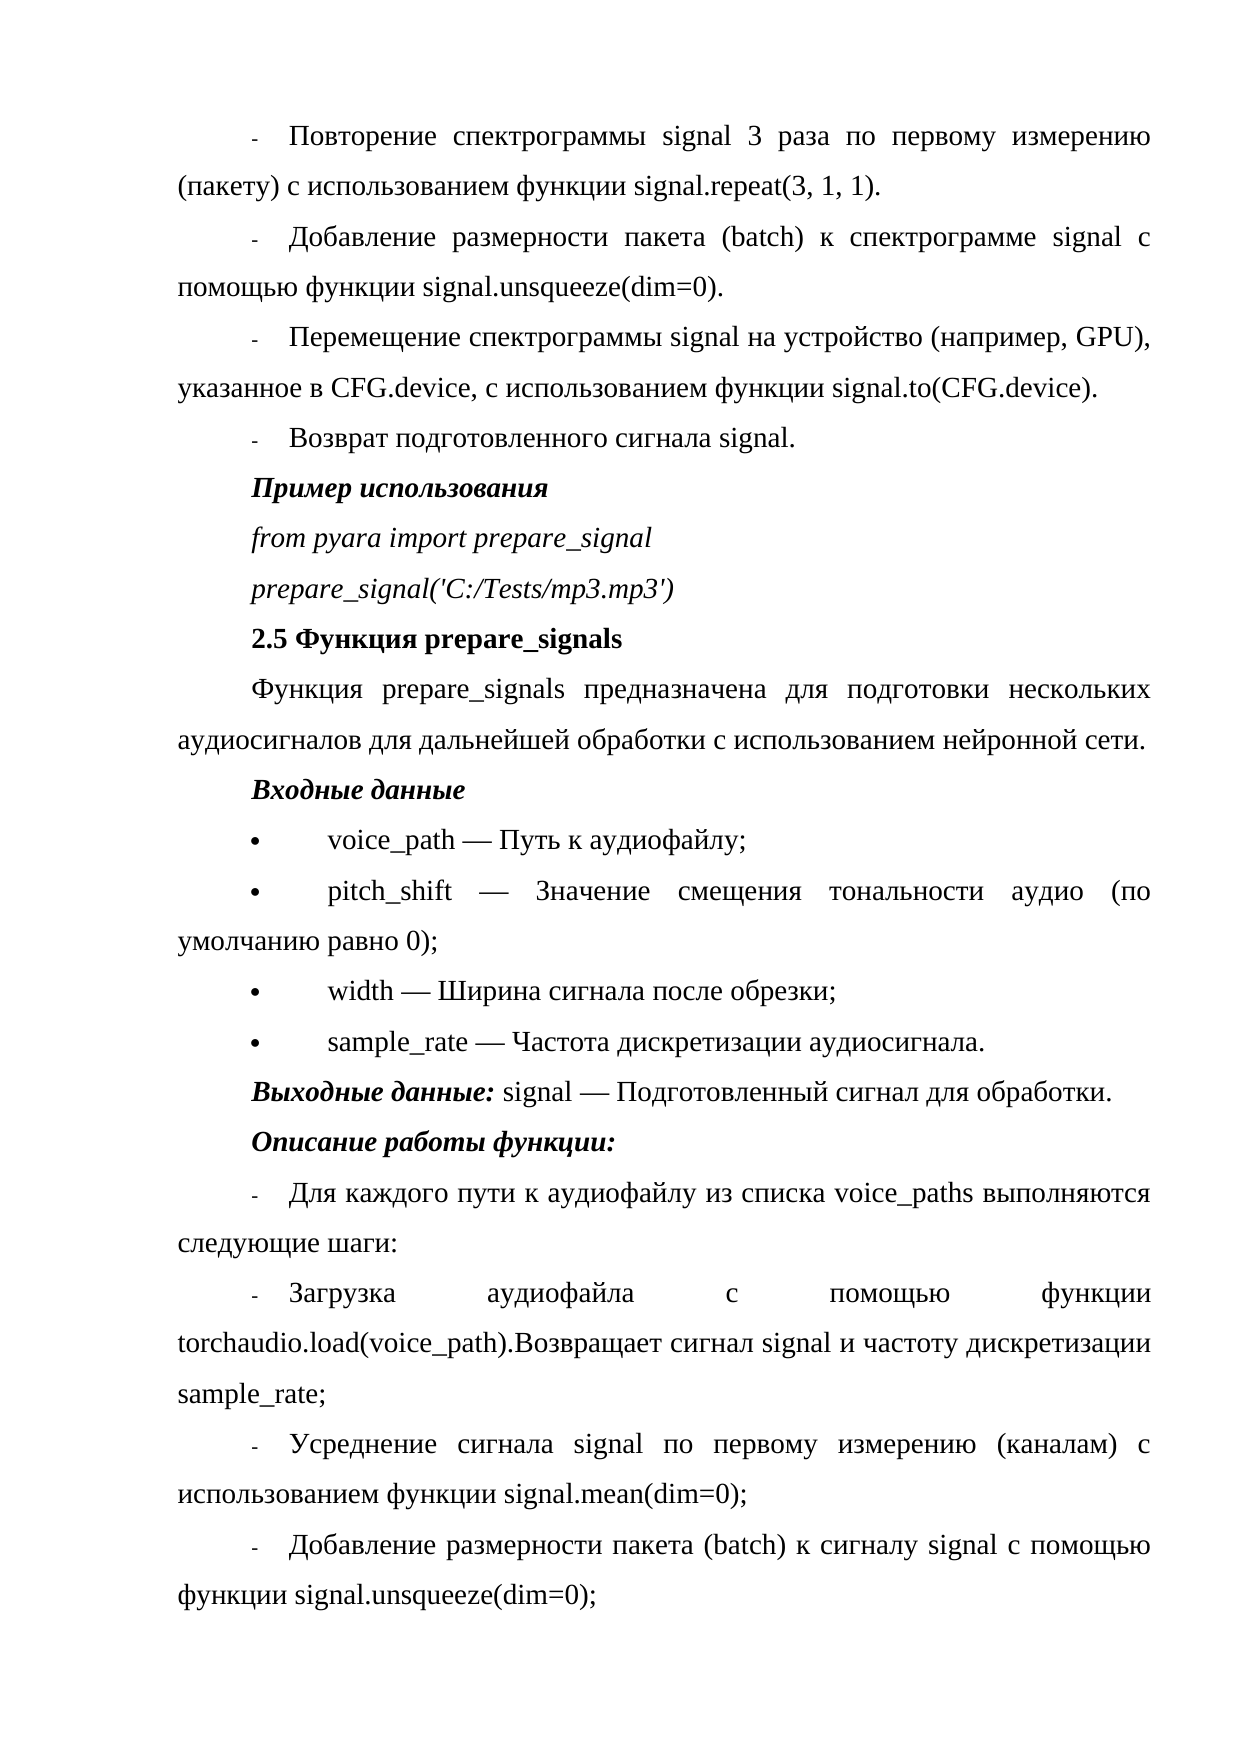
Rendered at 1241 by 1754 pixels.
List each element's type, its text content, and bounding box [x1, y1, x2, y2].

list sample_rate — Частота дискретизации аудиосигнала. [177, 1024, 1152, 1057]
text Функция prepare_signals предназначена для подготовки нескольких аудиосигналов для дальнейшей обработки с использованием нейронной сети. [177, 672, 1152, 755]
text Выходные данные: signal — Подготовленный сигнал для обработки. [177, 1074, 1152, 1108]
list Добавление размерности пакета (batch) к сигналу signal с помощью функции signal.unsqueeze(dim=0); [177, 1527, 1152, 1611]
text Пример использования [177, 470, 1152, 504]
list Перемещение спектрограммы signal на устройство (например, GPU), указанное в CFG.device, с использованием функции signal.to(CFG.device). [177, 319, 1152, 403]
list Усреднение сигнала signal по первому измерению (каналам) с использованием функции signal.mean(dim=0); [177, 1426, 1152, 1510]
list Для каждого пути к аудиофайлу из списка voice_paths выполняются следующие шаги: [177, 1175, 1152, 1258]
text from pyara import prepare_signal [177, 521, 1152, 554]
text Описание работы функции: [177, 1124, 1152, 1158]
subtitle 2.5 Функция prepare_signals [177, 621, 1152, 655]
list voice_path — Путь к аудиофайлу; [177, 822, 1152, 856]
list Повторение спектрограммы signal 3 раза по первому измерению (пакету) с использованием функции signal.repeat(3, 1, 1). [177, 118, 1152, 202]
list pitch_shift — Значение смещения тональности аудио (по умолчанию равно 0); [177, 873, 1152, 957]
list Возврат подготовленного сигнала signal. [177, 420, 1152, 453]
list width — Ширина сигнала после обрезки; [177, 973, 1152, 1007]
text Входные данные [177, 772, 1152, 806]
list Добавление размерности пакета (batch) к спектрограмме signal с помощью функции signal.unsqueeze(dim=0). [177, 219, 1152, 303]
list Загрузка аудиофайла с помощью функции torchaudio.load(voice_path).Возвращает сигнал signal и частоту дискретизации sample_rate; [177, 1275, 1152, 1409]
text prepare_signal('C:/Tests/mp3.mp3') [177, 571, 1152, 604]
